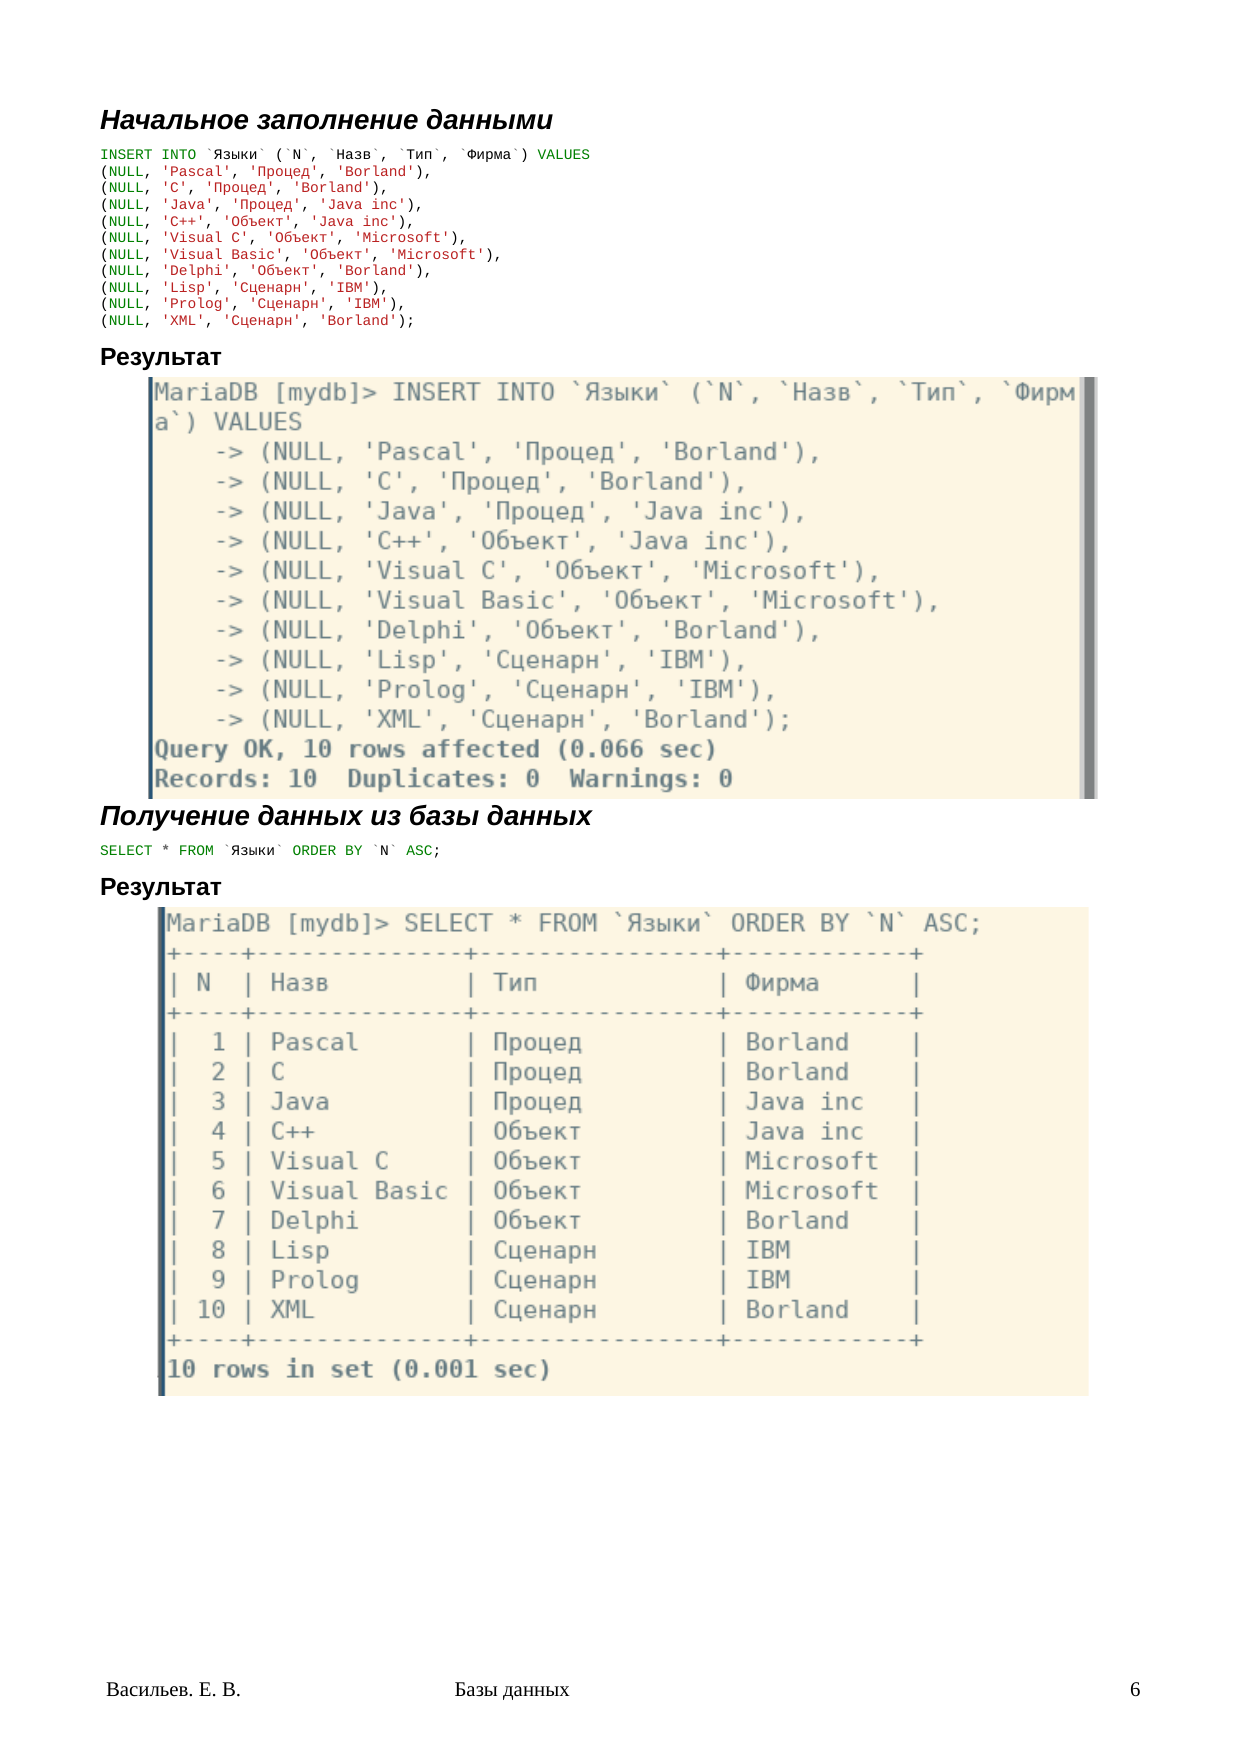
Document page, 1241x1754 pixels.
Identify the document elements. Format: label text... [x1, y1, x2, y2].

text (NULL, 'Prolog', 'Сценарн', 'IBM'), [100, 297, 1146, 313]
picture [148, 377, 1098, 799]
text SELECT * FROM `Языки` ORDER BY `N` ASC; [100, 843, 1146, 860]
text (NULL, 'Lisp', 'Сценарн', 'IBM'), [100, 280, 1146, 297]
text (NULL, 'Pascal', 'Процед', 'Borland'), [100, 164, 1146, 181]
text (NULL, 'C++', 'Объект', 'Java inc'), [100, 214, 1146, 230]
text INSERT INTO `Языки` (`N`, `Назв`, `Тип`, `Фирма`) VALUES [100, 147, 1146, 164]
text (NULL, 'Visual C', 'Объект', 'Microsoft'), [100, 230, 1146, 247]
text (NULL, 'Java', 'Процед', 'Java inc'), [100, 197, 1146, 214]
text (NULL, 'C', 'Процед', 'Borland'), [100, 181, 1146, 197]
subtitle Получение данных из базы данных [100, 458, 1146, 831]
subtitle Результат [100, 872, 1146, 901]
subtitle Результат [100, 342, 1146, 371]
picture [157, 907, 1089, 1396]
text (NULL, 'Visual Basic', 'Объект', 'Microsoft'), [100, 247, 1146, 263]
text (NULL, 'Delphi', 'Объект', 'Borland'), [100, 263, 1146, 280]
subtitle Начальное заполнение данными [100, 103, 1146, 135]
text (NULL, 'XML', 'Сценарн', 'Borland'); [100, 313, 1146, 330]
